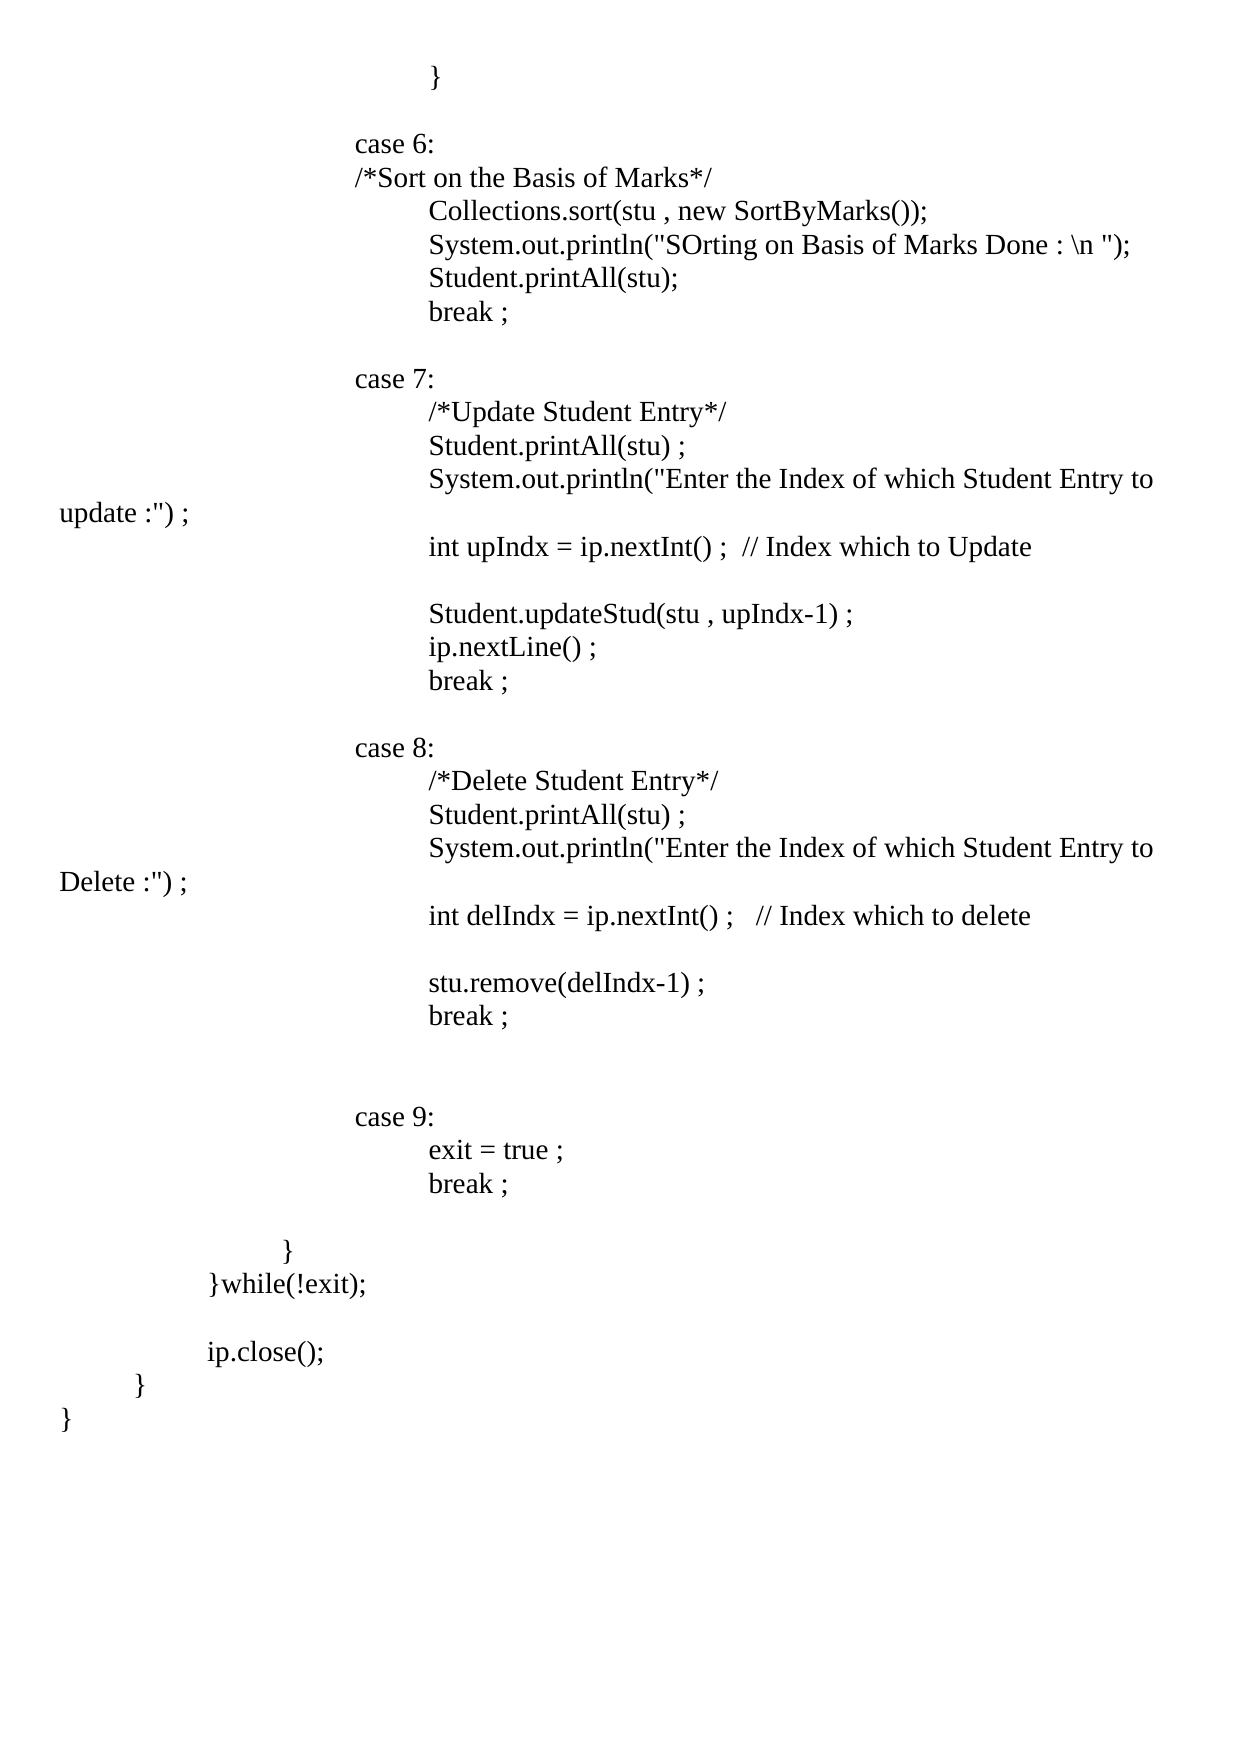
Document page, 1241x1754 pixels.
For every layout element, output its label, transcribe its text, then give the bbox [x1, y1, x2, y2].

text Student.printAll(stu); [59, 260, 1181, 294]
text System.out.println("SOrting on Basis of Marks Done : \n "); [59, 227, 1181, 260]
text case 7: [59, 361, 1181, 394]
text Collections.sort(stu , new SortByMarks()); [59, 193, 1181, 227]
text case 6: [59, 126, 1181, 160]
text int upIndx = ip.nextInt() ; // Index which to Update [59, 529, 1181, 562]
text break ; [59, 663, 1181, 696]
text exit = true ; [59, 1132, 1181, 1166]
text } [59, 59, 1181, 93]
text ip.close(); [59, 1334, 1181, 1367]
text int delIndx = ip.nextInt() ; // Index which to delete [59, 898, 1181, 931]
text System.out.println("Enter the Index of which Student Entry to update :") ; [59, 462, 1181, 529]
text stu.remove(delIndx-1) ; [59, 965, 1181, 998]
text case 8: [59, 730, 1181, 763]
text Student.updateStud(stu , upIndx-1) ; [59, 596, 1181, 629]
text break ; [59, 998, 1181, 1032]
text } [59, 1401, 1181, 1434]
text break ; [59, 294, 1181, 327]
text } [59, 1233, 1181, 1267]
text } [59, 1367, 1181, 1401]
text /*Delete Student Entry*/ [59, 763, 1181, 797]
text ip.nextLine() ; [59, 629, 1181, 663]
text /*Sort on the Basis of Marks*/ [59, 160, 1181, 193]
text }while(!exit); [59, 1267, 1181, 1300]
text Student.printAll(stu) ; [59, 428, 1181, 462]
text System.out.println("Enter the Index of which Student Entry to Delete :") ; [59, 831, 1181, 898]
text /*Update Student Entry*/ [59, 394, 1181, 428]
text case 9: [59, 1099, 1181, 1132]
text break ; [59, 1166, 1181, 1199]
text Student.printAll(stu) ; [59, 797, 1181, 831]
